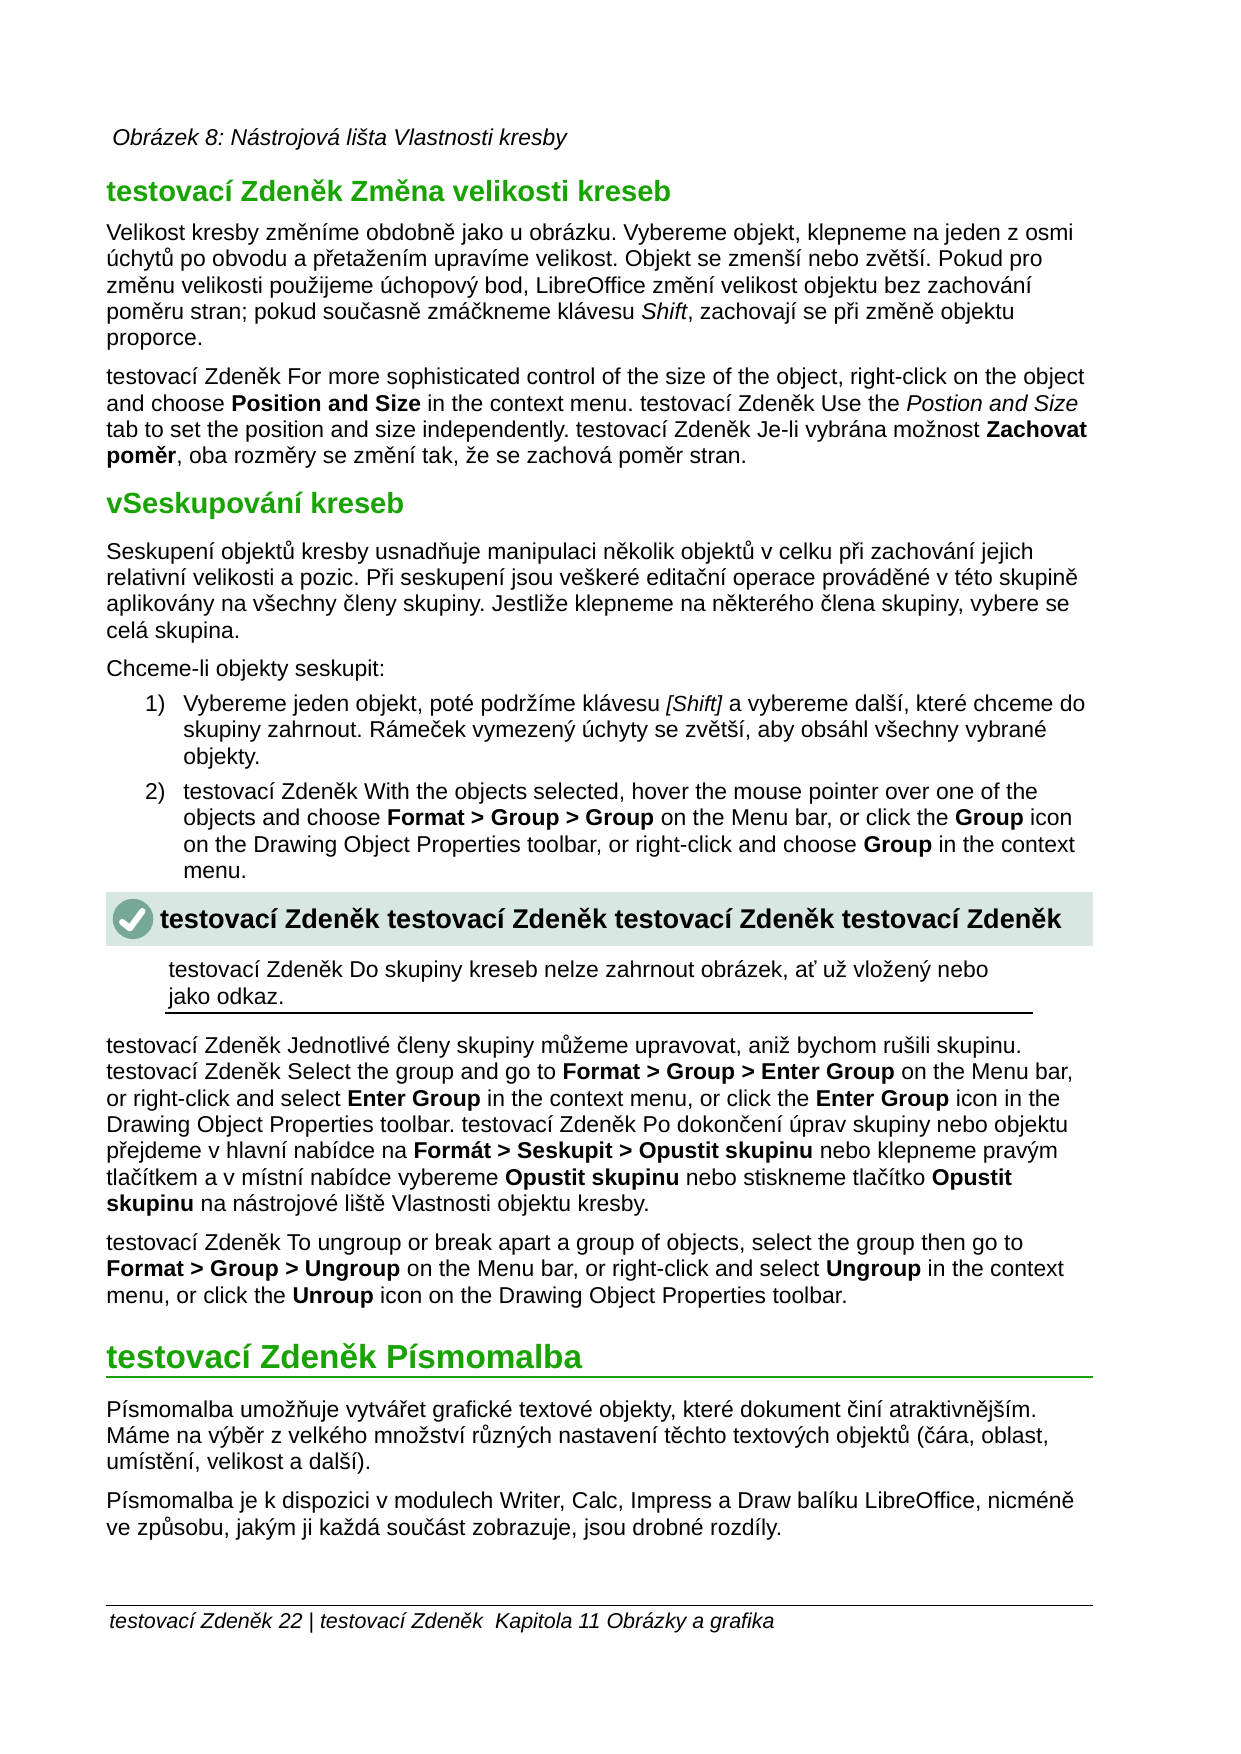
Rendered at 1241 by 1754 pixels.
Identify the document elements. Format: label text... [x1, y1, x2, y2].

subtitle testovací Zdeněk Změna velikosti kreseb [106, 174, 1093, 207]
text Písmomalba umožňuje vytvářet grafické textové objekty, které dokument činí atraktivnějším. Máme na výběr z velkého množství různých nastavení těchto textových objektů (čára, oblast, umístění, velikost a další). [106, 1396, 1093, 1475]
text Velikost kresby změníme obdobně jako u obrázku. Vybereme objekt, klepneme na jeden z osmi úchytů po obvodu a přetažením upravíme velikost. Objekt se zmenší nebo zvětší. Pokud pro změnu velikosti použijeme úchopový bod, LibreOffice změní velikost objektu bez zachování poměru stran; pokud současně zmáčkneme klávesu Shift, zachovají se při změně objektu proporce. [106, 219, 1093, 351]
text testovací Zdeněk Jednotlivé členy skupiny můžeme upravovat, aniž bychom rušili skupinu. testovací Zdeněk Select the group and go to Format > Group > Enter Group on the Menu bar, or right-click and select Enter Group in the context menu, or click the Enter Group icon in the Drawing Object Properties toolbar. testovací Zdeněk Po dokončení úprav skupiny nebo objektu přejdeme v hlavní nabídce na Formát > Seskupit > Opustit skupinu nebo klepneme pravým tlačítkem a v místní nabídce vybereme Opustit skupinu nebo stiskneme tlačítko Opustit skupinu na nástrojové liště Vlastnosti objektu kresby. [106, 1032, 1093, 1216]
list Vybereme jeden objekt, poté podržíme klávesu [Shift] a vybereme další, které chceme do skupiny zahrnout. Rámeček vymezený úchyty se zvětší, aby obsáhl všechny vybrané objekty. [165, 690, 1093, 769]
list testovací Zdeněk With the objects selected, hover the mouse pointer over one of the objects and choose Format > Group > Group on the Menu bar, or click the Group icon on the Drawing Object Properties toolbar, or right-click and choose Group in the context menu. [165, 778, 1093, 883]
text testovací Zdeněk For more sophisticated control of the size of the object, right-click on the object and choose Position and Size in the context menu. testovací Zdeněk Use the Postion and Size tab to set the position and size independently. testovací Zdeněk Je-li vybrána možnost Zachovat poměr, oba rozměry se změní tak, že se zachová poměr stran. [106, 363, 1093, 469]
table_cell Obrázek 8: Nástrojová lišta Vlastnosti kresby [106, 118, 1111, 156]
subtitle testovací Zdeněk Písmomalba [106, 1337, 1093, 1376]
text testovací Zdeněk To ungroup or break apart a group of objects, select the group then go to Format > Group > Ungroup on the Menu bar, or right-click and select Ungroup in the context menu, or click the Unroup icon on the Drawing Object Properties toolbar. [106, 1229, 1093, 1308]
text Písmomalba je k dispozici v modulech Writer, Calc, Impress a Draw balíku LibreOffice, nicméně ve způsobu, jakým ji každá součást zobrazuje, jsou drobné rozdíly. [106, 1487, 1093, 1540]
subtitle vSeskupování kreseb [106, 486, 1093, 520]
subtitle testovací Zdeněk testovací Zdeněk testovací Zdeněk testovací Zdeněk [106, 892, 1093, 946]
text Seskupení objektů kresby usnadňuje manipulaci několik objektů v celku při zachování jejich relativní velikosti a pozic. Při seskupení jsou veškeré editační operace prováděné v této skupině aplikovány na všechny členy skupiny. Jestliže klepneme na některého člena skupiny, vybere se celá skupina. [106, 538, 1093, 643]
list Chceme-li objekty seskupit: [106, 655, 1093, 681]
text testovací Zdeněk Do skupiny kreseb nelze zahrnout obrázek, ať už vložený nebo jako odkaz. [165, 953, 1033, 1012]
